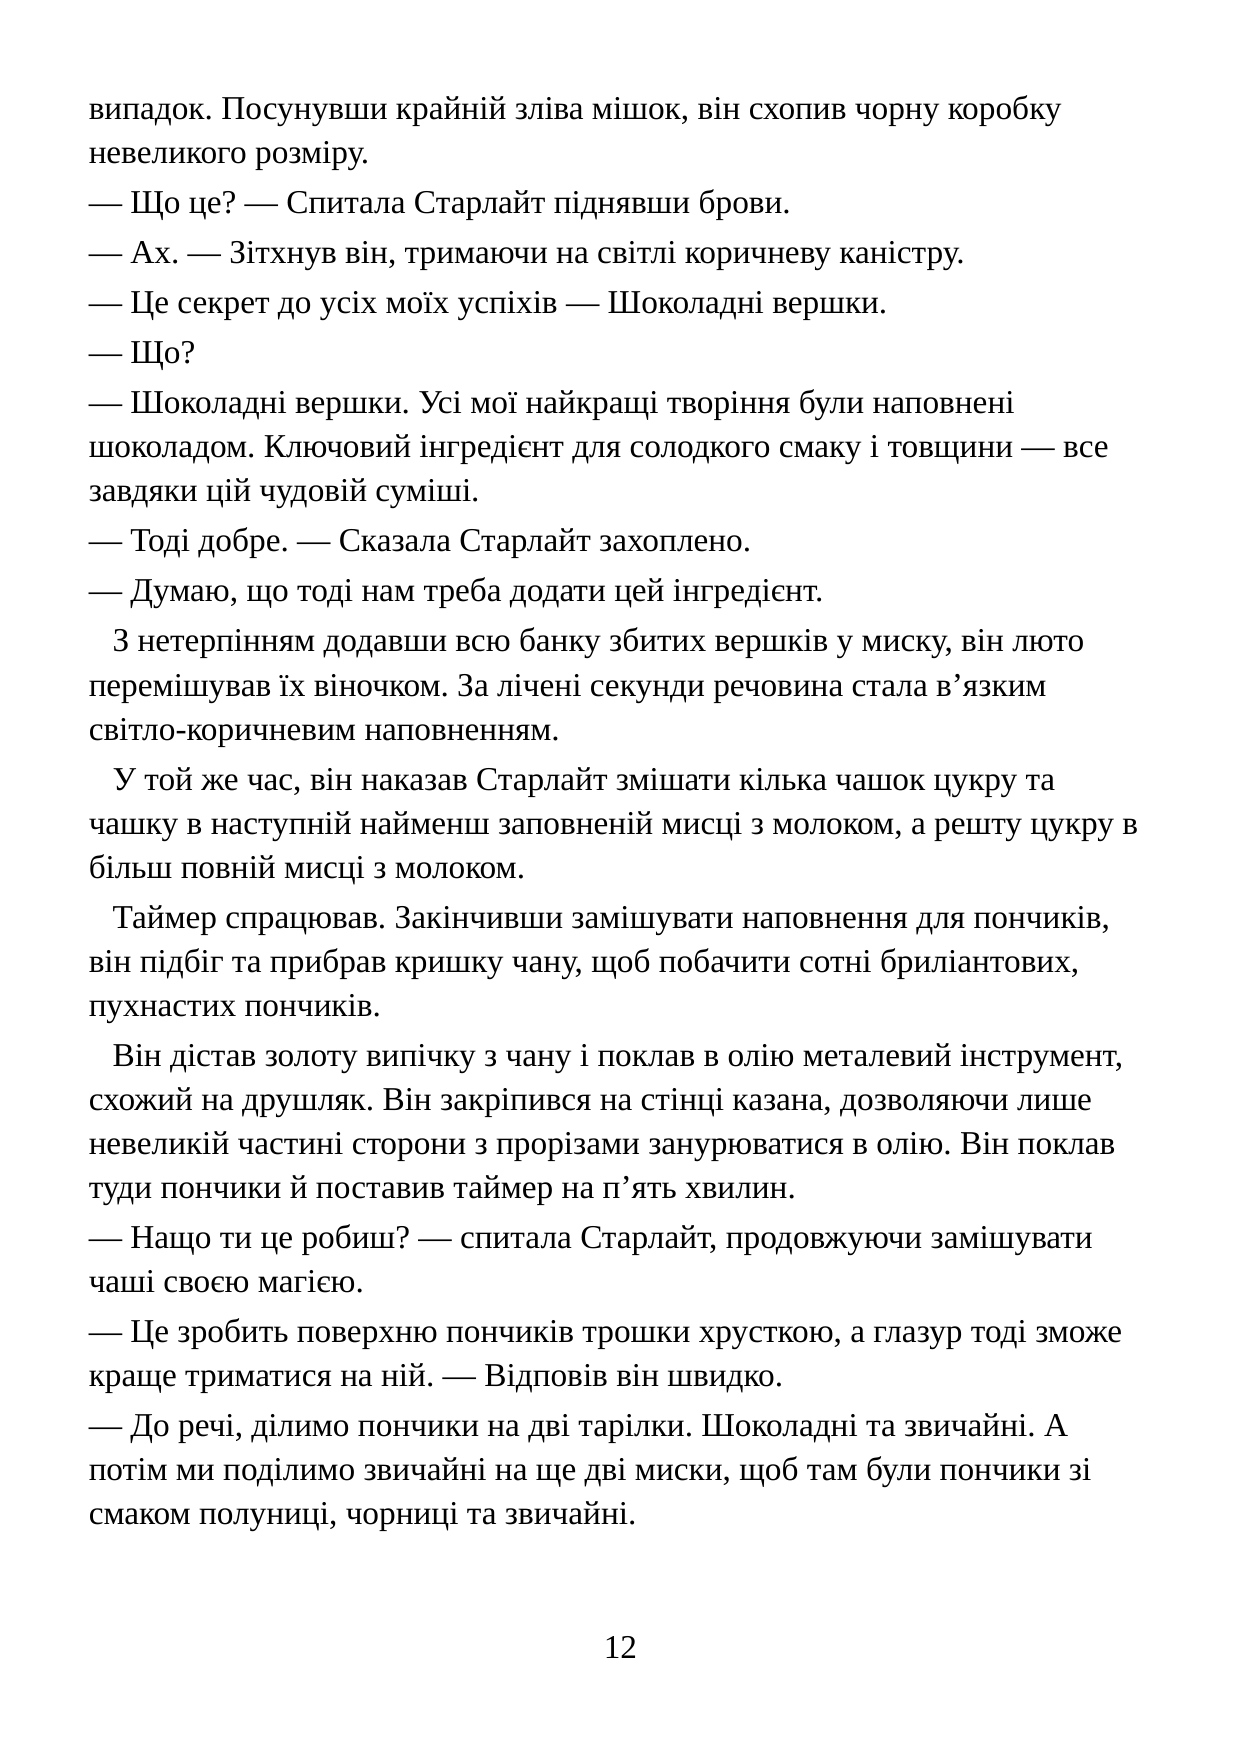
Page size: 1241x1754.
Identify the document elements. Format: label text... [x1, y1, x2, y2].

text — Шоколадні вершки. Усі мої найкращі творіння були наповнені шоколадом. Ключовий інгредієнт для солодкого смаку і товщини — все завдяки цій чудовій суміші. [88, 383, 1152, 509]
text — Нащо ти це робиш? — спитала Старлайт, продовжуючи замішувати чаші своєю магією. [88, 1217, 1152, 1300]
text У той же час, він наказав Старлайт змішати кілька чашок цукру та чашку в наступній найменш заповненій мисці з молоком, а решту цукру в більш повній мисці з молоком. [88, 759, 1152, 885]
text — Думаю, що тоді нам треба додати цей інгредієнт. [88, 571, 1152, 609]
text — Це зробить поверхню пончиків трошки хрусткою, а глазур тоді зможе краще триматися на ній. — Відповів він швидко. [88, 1311, 1152, 1394]
text З нетерпінням додавши всю банку збитих вершків у миску, він люто перемішував їх віночком. За лічені секунди речовина стала в’язким світло‐коричневим наповненням. [88, 621, 1152, 747]
text Таймер спрацював. Закінчивши замішувати наповнення для пончиків, він підбіг та прибрав кришку чану, щоб побачити сотні бриліантових, пухнастих пончиків. [88, 897, 1152, 1023]
text — Тоді добре. — Сказала Старлайт захоплено. [88, 521, 1152, 559]
text — Що це? — Спитала Старлайт піднявши брови. [88, 183, 1152, 221]
text — Що? [88, 333, 1152, 371]
text Він дістав золоту випічку з чану і поклав в олію металевий інструмент, схожий на друшляк. Він закріпився на стінці казана, дозволяючи лише невеликій частині сторони з прорізами занурюватися в олію. Він поклав туди пончики й поставив таймер на п’ять хвилин. [88, 1035, 1152, 1206]
text — До речі, ділимо пончики на дві тарілки. Шоколадні та звичайні. А потім ми поділимо звичайні на ще дві миски, щоб там були пончики зі смаком полуниці, чорниці та звичайні. [88, 1405, 1152, 1532]
text — Ах. — Зітхнув він, тримаючи на світлі коричневу каністру. [88, 233, 1152, 271]
text — Це секрет до усіх моїх успіхів — Шоколадні вершки. [88, 283, 1152, 321]
text випадок. Посунувши крайній зліва мішок, він схопив чорну коробку невеликого розміру. [88, 88, 1152, 171]
